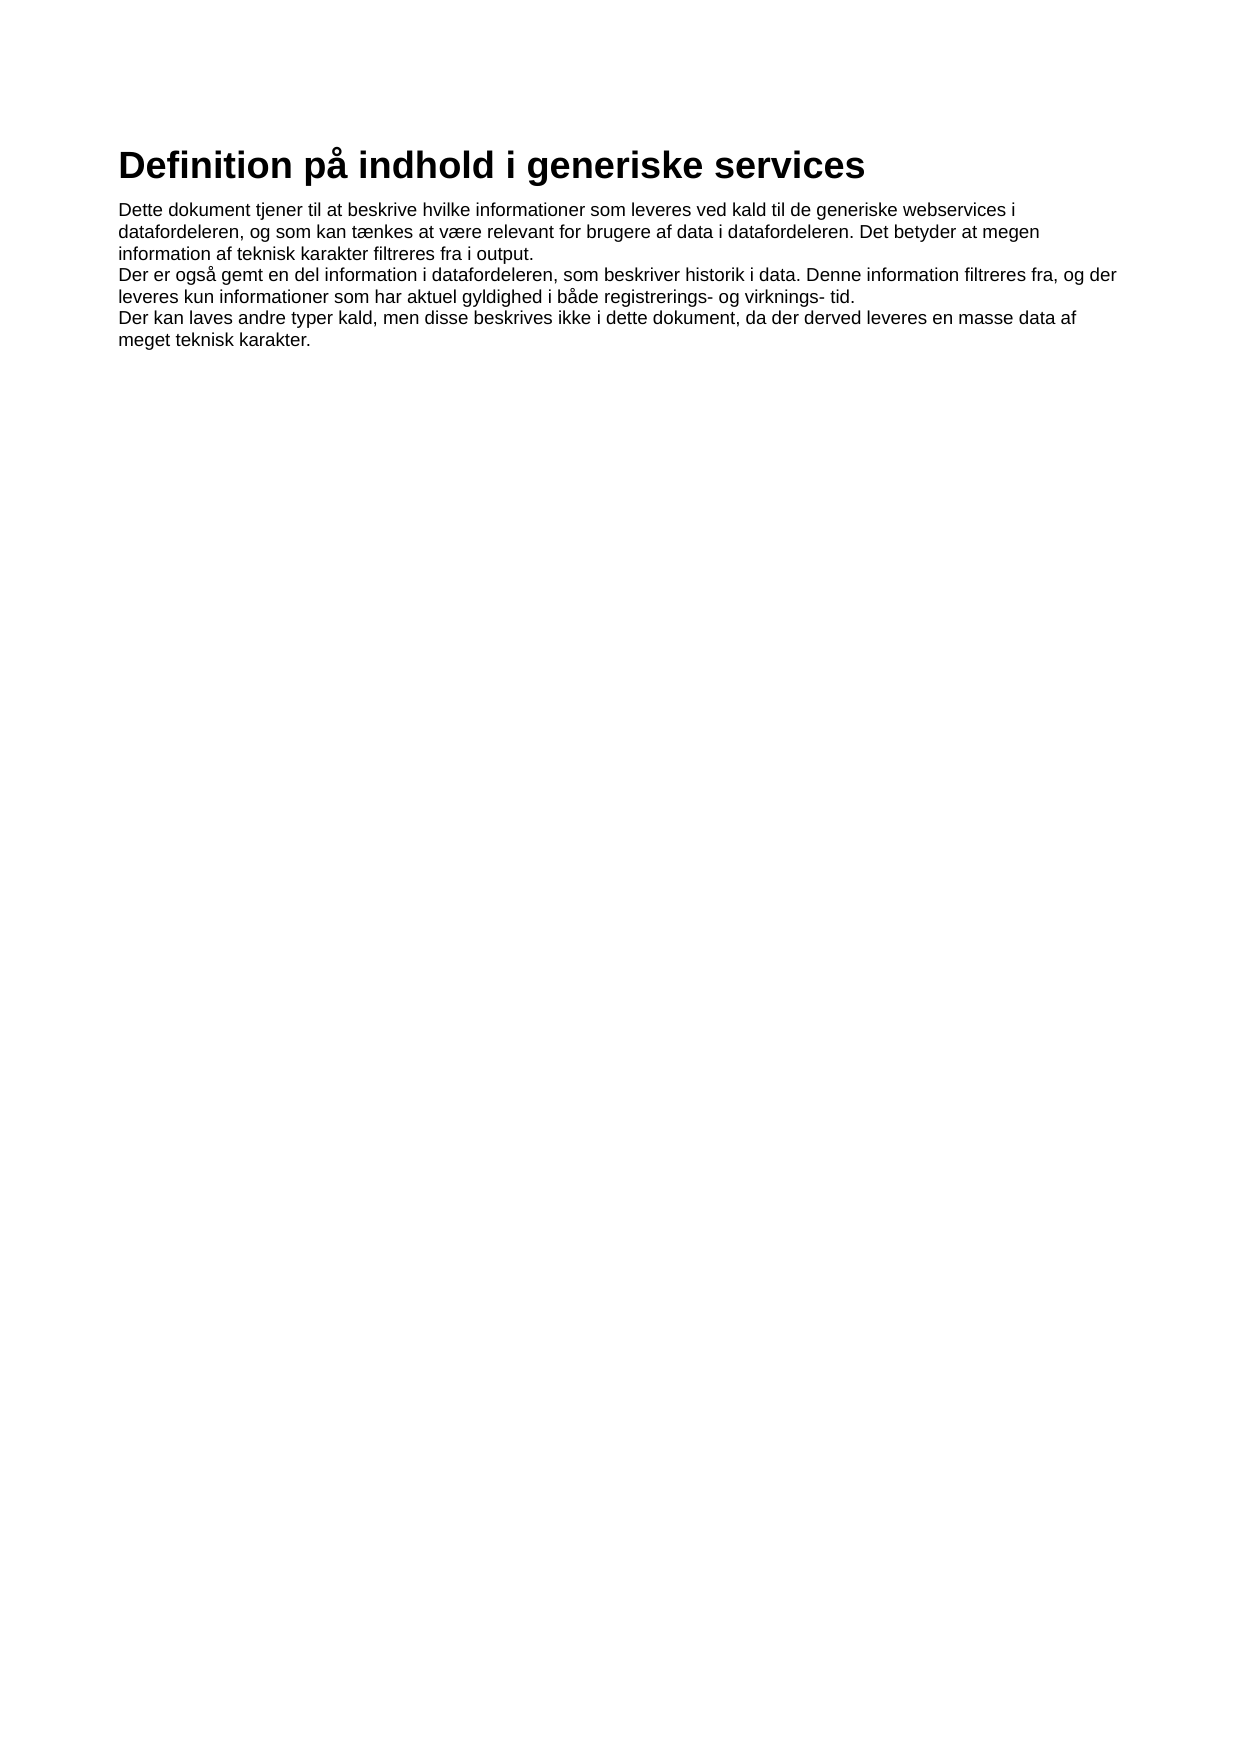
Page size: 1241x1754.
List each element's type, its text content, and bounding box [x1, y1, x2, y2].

text Der er også gemt en del information i datafordeleren, som beskriver historik i data. Denne information filtreres fra, og der leveres kun informationer som har aktuel gyldighed i både registrerings- og virknings- tid. [118, 264, 1122, 307]
subtitle Definition på indhold i generiske services [118, 143, 1122, 187]
text Dette dokument tjener til at beskrive hvilke informationer som leveres ved kald til de generiske webservices i datafordeleren, og som kan tænkes at være relevant for brugere af data i datafordeleren. Det betyder at megen information af teknisk karakter filtreres fra i output. [118, 199, 1122, 264]
text Der kan laves andre typer kald, men disse beskrives ikke i dette dokument, da der derved leveres en masse data af meget teknisk karakter. [118, 307, 1122, 350]
